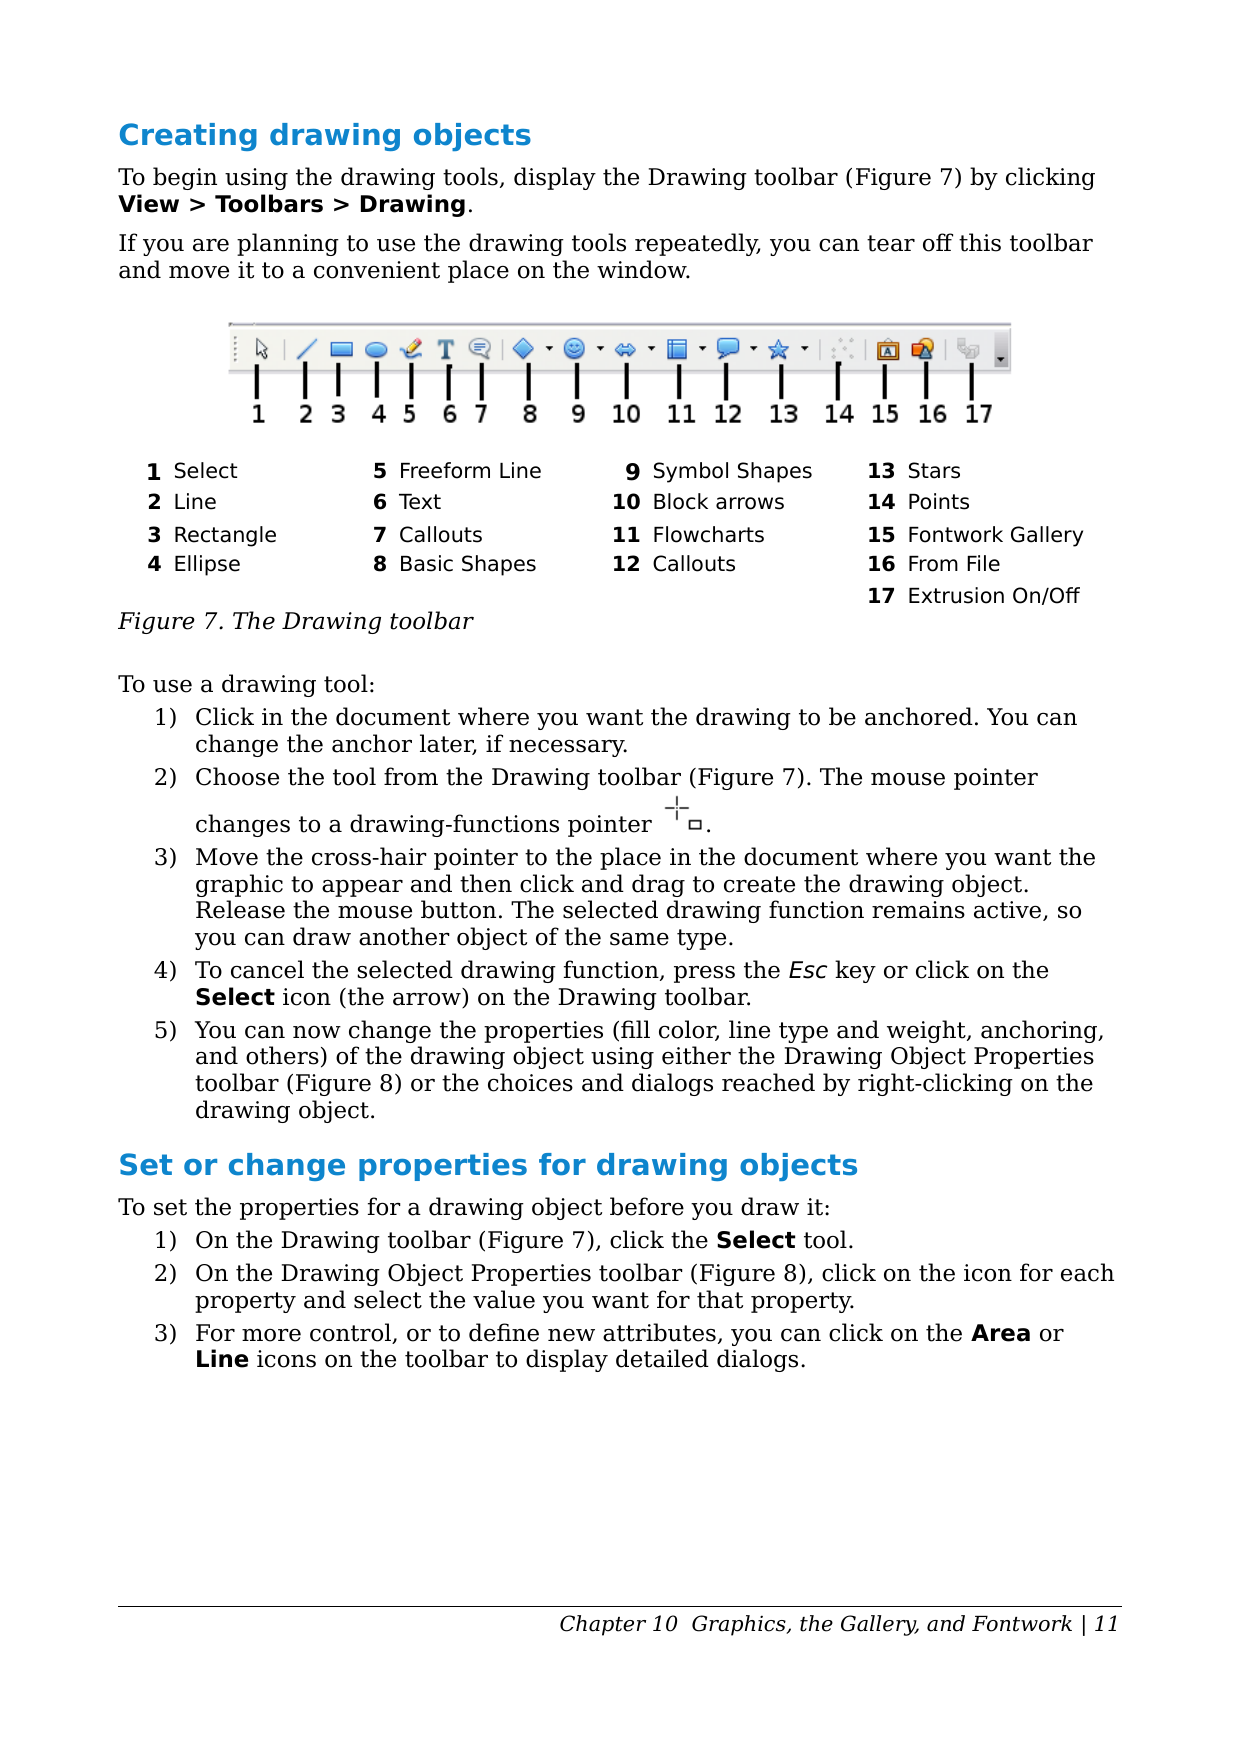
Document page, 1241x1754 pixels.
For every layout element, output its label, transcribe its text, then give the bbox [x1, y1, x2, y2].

list Click in the document where you want the drawing to be anchored. You can change the anchor later, if necessary. [177, 704, 1122, 758]
picture [226, 320, 1014, 441]
table_cell Points [896, 490, 1121, 523]
table_cell 11 [585, 523, 641, 552]
table_cell Callouts [387, 523, 585, 552]
table_cell [161, 584, 337, 608]
list To set the properties for a drawing object before you draw it: [118, 1194, 1122, 1221]
table_cell 7 [337, 523, 387, 552]
table_cell 10 [585, 490, 641, 523]
subtitle Set or change properties for drawing objects [118, 1148, 1122, 1182]
table_cell Text [387, 490, 585, 523]
table_cell 9 [585, 459, 641, 490]
table_cell 14 [854, 490, 896, 523]
table_cell Block arrows [641, 490, 854, 523]
table_cell Freeform Line [387, 459, 585, 490]
table_cell Basic Shapes [387, 553, 585, 584]
picture [659, 790, 705, 833]
table_cell 5 [337, 459, 387, 490]
table_cell [337, 584, 387, 608]
list To use a drawing tool: [118, 671, 1122, 698]
table_cell [585, 584, 641, 608]
list On the Drawing toolbar (Figure 7), click the Select tool. [177, 1227, 1122, 1254]
text To begin using the drawing tools, display the Drawing toolbar (Figure 7) by clicking View > Toolbars > Drawing. [118, 164, 1122, 218]
table_cell Extrusion On/Off [896, 584, 1121, 608]
list To cancel the selected drawing function, press the Esc key or click on the Select icon (the arrow) on the Drawing toolbar. [177, 957, 1122, 1011]
table_cell 3 [118, 523, 161, 552]
table_cell Flowcharts [641, 523, 854, 552]
table_header [118, 308, 1121, 459]
text If you are planning to use the drawing tools repeatedly, you can tear off this toolbar and move it to a convenient place on the window. [118, 230, 1122, 284]
table_cell 12 [585, 553, 641, 584]
table_cell [641, 584, 854, 608]
table_cell From File [896, 553, 1121, 584]
table_cell Stars [896, 459, 1121, 490]
table_cell 16 [854, 553, 896, 584]
table_cell 4 [118, 553, 161, 584]
table_cell Rectangle [161, 523, 337, 552]
table_cell 17 [854, 584, 896, 608]
table_cell Symbol Shapes [641, 459, 854, 490]
list Choose the tool from the Drawing toolbar (Figure 7). The mouse pointer changes to a drawing-functions pointer . [177, 764, 1122, 838]
table_cell Fontwork Gallery [896, 523, 1121, 552]
table_cell Callouts [641, 553, 854, 584]
table_cell 2 [118, 490, 161, 523]
table_cell 1 [118, 459, 161, 490]
list Move the cross-hair pointer to the place in the document where you want the graphic to appear and then click and drag to create the drawing object. Release the mouse button. The selected drawing function remains active, so you can draw another object of the same type. [177, 844, 1122, 951]
table_cell 8 [337, 553, 387, 584]
list You can now change the properties (fill color, line type and weight, anchoring, and others) of the drawing object using either the Drawing Object Properties toolbar (Figure 8) or the choices and dialogs reached by right-clicking on the drawing object. [177, 1017, 1122, 1123]
table_cell Line [161, 490, 337, 523]
subtitle Creating drawing objects [118, 118, 1122, 152]
table_cell 13 [854, 459, 896, 490]
table_cell Ellipse [161, 553, 337, 584]
table_cell [118, 584, 161, 608]
table_cell Figure 7. The Drawing toolbar [118, 608, 1121, 641]
list On the Drawing Object Properties toolbar (Figure 8), click on the icon for each property and select the value you want for that property. [177, 1260, 1122, 1313]
table_cell 15 [854, 523, 896, 552]
table_cell 6 [337, 490, 387, 523]
table_cell Select [161, 459, 337, 490]
table_cell [387, 584, 585, 608]
list For more control, or to define new attributes, you can click on the Area or Line icons on the toolbar to display detailed dialogs. [177, 1320, 1122, 1373]
